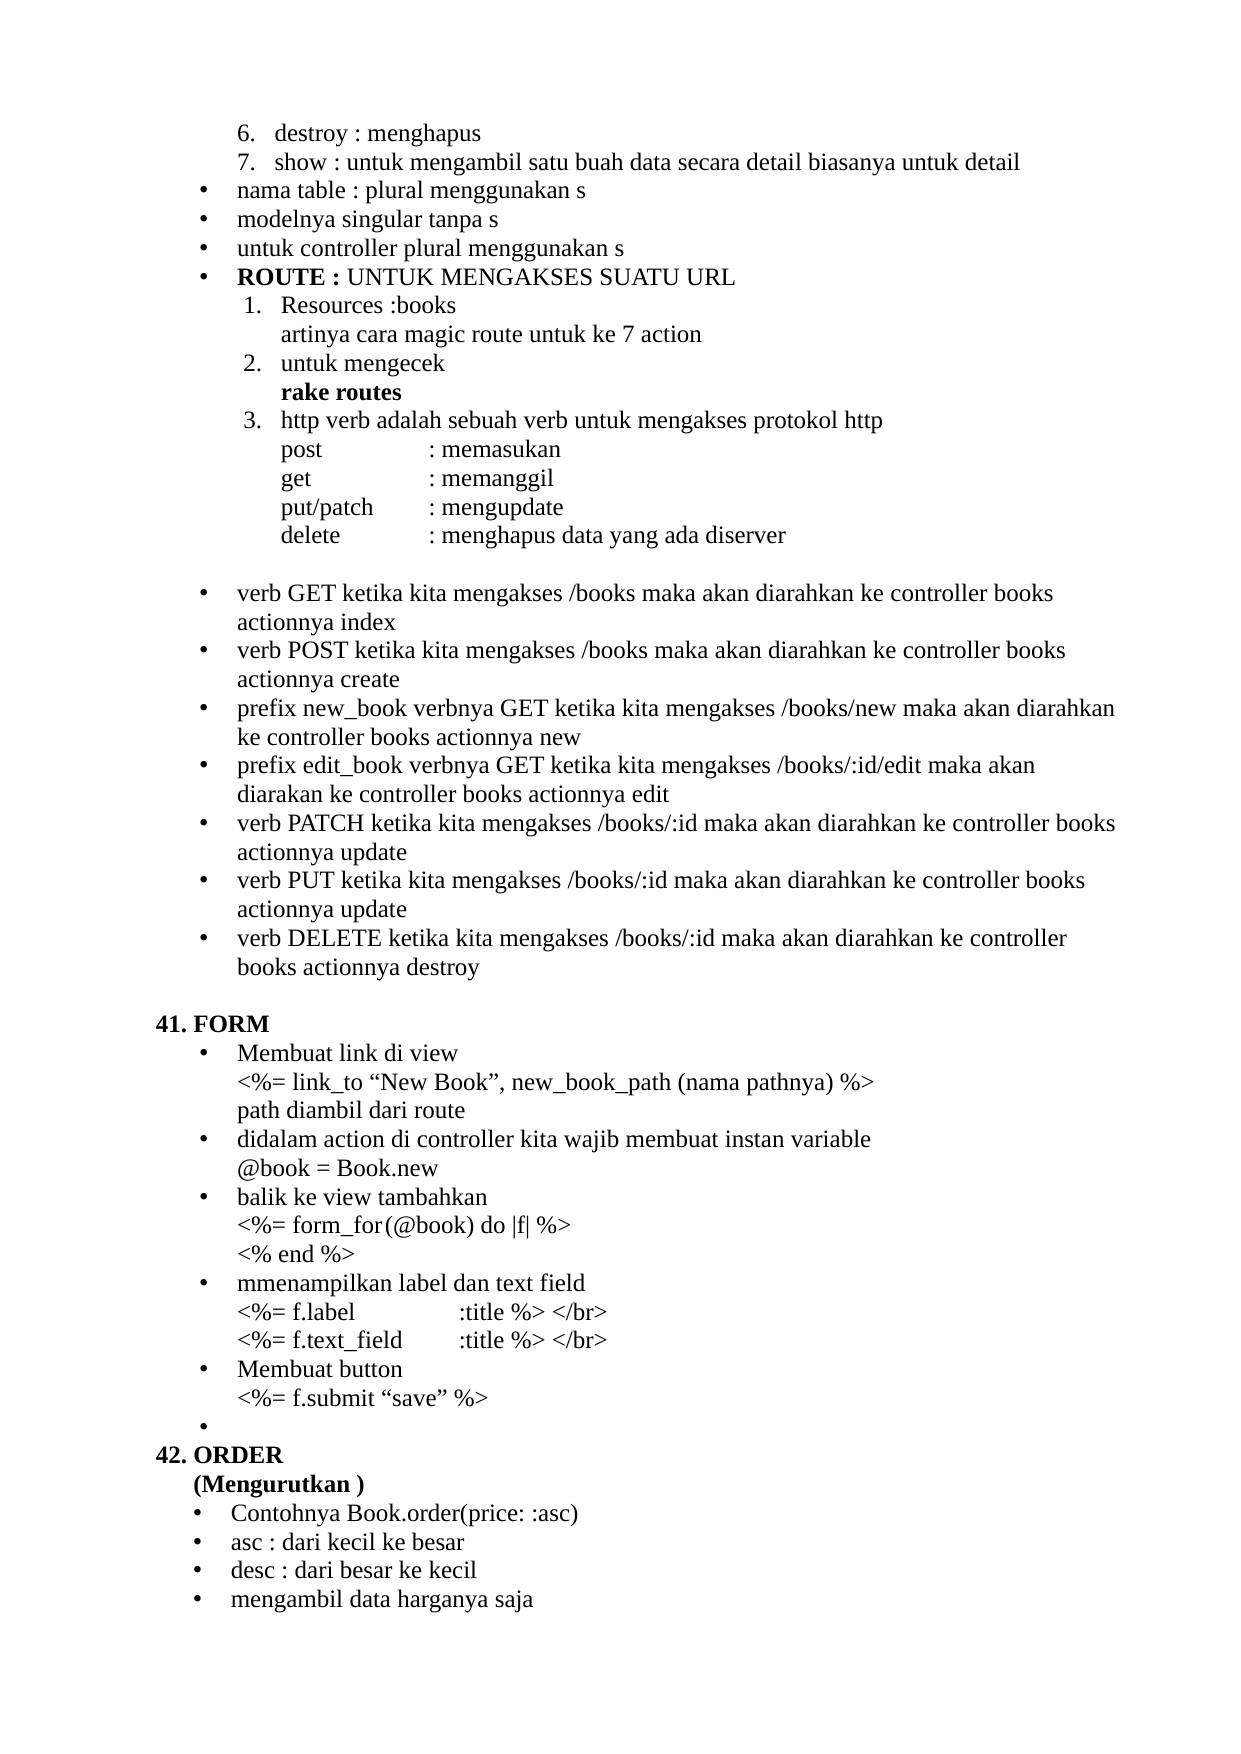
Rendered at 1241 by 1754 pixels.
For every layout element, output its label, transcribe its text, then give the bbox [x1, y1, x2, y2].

list Membuat link di view [199, 1038, 1122, 1067]
list <%= f.label :title %> </br> [199, 1297, 1122, 1326]
list artinya cara magic route untuk ke 7 action [243, 319, 1122, 348]
list rake routes [243, 377, 1122, 406]
list Contohnya Book.order(price: :asc) [193, 1498, 1122, 1527]
list asc : dari kecil ke besar [193, 1527, 1122, 1556]
list post : memasukan [243, 434, 1122, 463]
list delete : menghapus data yang ada diserver [243, 521, 1122, 549]
list mengambil data harganya saja [193, 1584, 1122, 1613]
list show : untuk mengambil satu buah data secara detail biasanya untuk detail [237, 147, 1122, 176]
list @book = Book.new [199, 1153, 1122, 1182]
list <%= f.text_field :title %> </br> [199, 1326, 1122, 1354]
list <% end %> [199, 1239, 1122, 1268]
list Resources :books [243, 291, 1122, 319]
list nama table : plural menggunakan s [199, 176, 1122, 204]
list Membuat button [199, 1354, 1122, 1383]
list mmenampilkan label dan text field [199, 1268, 1122, 1297]
list verb DELETE ketika kita mengakses /books/:id maka akan diarahkan ke controller books actionnya destroy [199, 923, 1122, 981]
list (Mengurutkan ) [156, 1469, 1122, 1498]
list get : memanggil [243, 463, 1122, 492]
list put/patch : mengupdate [243, 492, 1122, 521]
list verb POST ketika kita mengakses /books maka akan diarahkan ke controller books actionnya create [199, 636, 1122, 693]
list prefix new_book verbnya GET ketika kita mengakses /books/new maka akan diarahkan ke controller books actionnya new [199, 693, 1122, 751]
list http verb adalah sebuah verb untuk mengakses protokol http [243, 406, 1122, 434]
list prefix edit_book verbnya GET ketika kita mengakses /books/:id/edit maka akan diarakan ke controller books actionnya edit [199, 751, 1122, 808]
list didalam action di controller kita wajib membuat instan variable [199, 1124, 1122, 1153]
list <%= f.submit “save” %> [199, 1383, 1122, 1412]
list untuk controller plural menggunakan s [199, 233, 1122, 262]
list untuk mengecek [243, 348, 1122, 377]
list ORDER [156, 1441, 1122, 1469]
list desc : dari besar ke kecil [193, 1556, 1122, 1584]
list verb PUT ketika kita mengakses /books/:id maka akan diarahkan ke controller books actionnya update [199, 866, 1122, 923]
list verb GET ketika kita mengakses /books maka akan diarahkan ke controller books actionnya index [199, 578, 1122, 636]
list FORM [156, 1009, 1122, 1038]
list <%= link_to “New Book”, new_book_path (nama pathnya) %> [199, 1067, 1122, 1096]
list balik ke view tambahkan [199, 1182, 1122, 1211]
list <%= form_for (@book) do |f| %> [199, 1211, 1122, 1239]
list verb PATCH ketika kita mengakses /books/:id maka akan diarahkan ke controller books actionnya update [199, 808, 1122, 866]
list ROUTE : UNTUK MENGAKSES SUATU URL [199, 262, 1122, 291]
list modelnya singular tanpa s [199, 204, 1122, 233]
list destroy : menghapus [237, 118, 1122, 147]
list path diambil dari route [199, 1096, 1122, 1124]
